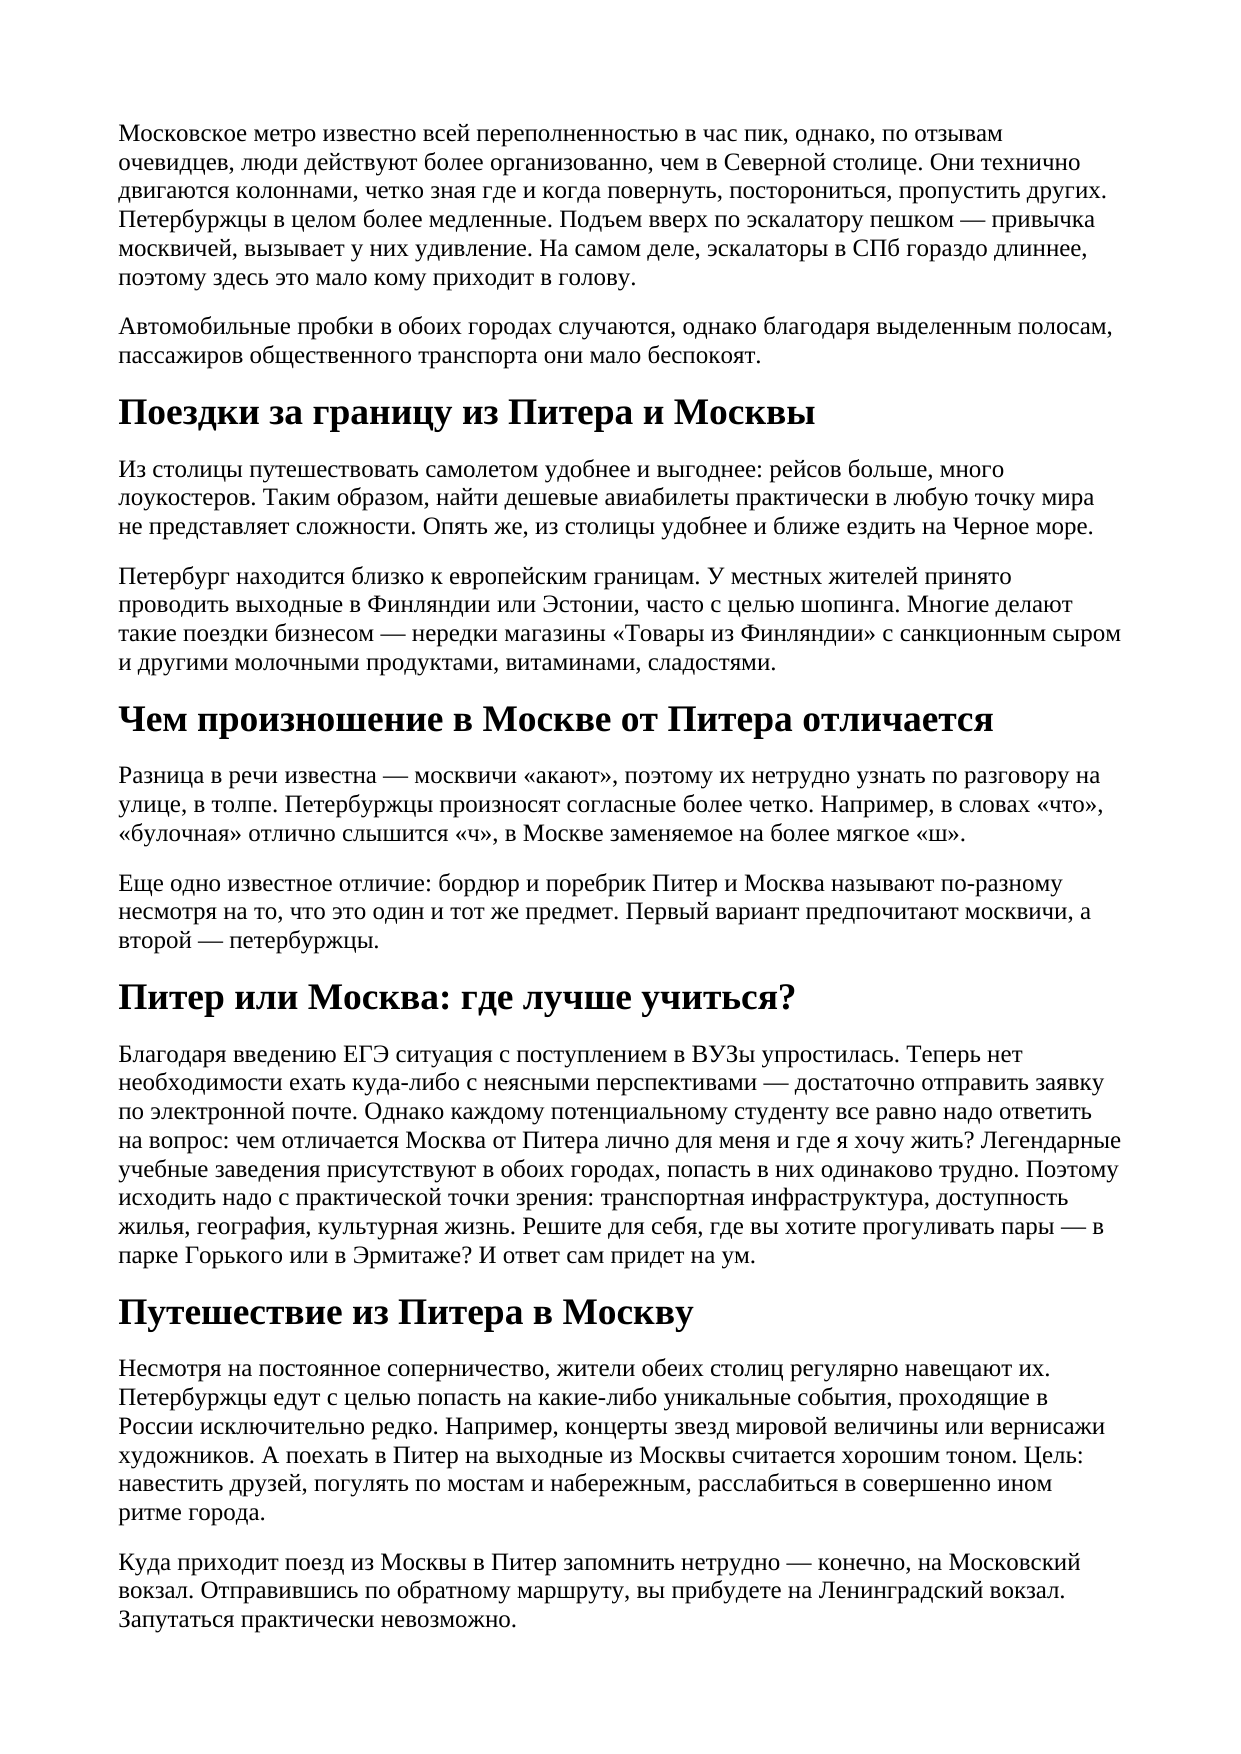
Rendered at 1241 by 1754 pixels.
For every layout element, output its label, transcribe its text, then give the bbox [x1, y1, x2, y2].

text Благодаря введению ЕГЭ ситуация с поступлением в ВУЗы упростилась. Теперь нет необходимости ехать куда-либо с неясными перспективами — достаточно отправить заявку по электронной почте. Однако каждому потенциальному студенту все равно надо ответить на вопрос: чем отличается Москва от Питера лично для меня и где я хочу жить? Легендарные учебные заведения присутствуют в обоих городах, попасть в них одинаково трудно. Поэтому исходить надо с практической точки зрения: транспортная инфраструктура, доступность жилья, география, культурная жизнь. Решите для себя, где вы хотите прогуливать пары — в парке Горького или в Эрмитаже? И ответ сам придет на ум. [118, 1039, 1122, 1269]
subtitle Питер или Москва: где лучше учиться? [118, 975, 1122, 1018]
subtitle Путешествие из Питера в Москву [118, 1289, 1122, 1333]
text Разница в речи известна — москвичи «акают», поэтому их нетрудно узнать по разговору на улице, в толпе. Петербуржцы произносят согласные более четко. Например, в словах «что», «булочная» отлично слышится «ч», в Москве заменяемое на более мягкое «ш». [118, 761, 1122, 847]
text Еще одно известное отличие: бордюр и поребрик Питер и Москва называют по-разному несмотря на то, что это один и тот же предмет. Первый вариант предпочитают москвичи, а второй — петербуржцы. [118, 868, 1122, 954]
text Московское метро известно всей переполненностью в час пик, однако, по отзывам очевидцев, люди действуют более организованно, чем в Северной столице. Они технично двигаются колоннами, четко зная где и когда повернуть, посторониться, пропустить других. Петербуржцы в целом более медленные. Подъем вверх по эскалатору пешком — привычка москвичей, вызывает у них удивление. На самом деле, эскалаторы в СПб гораздо длиннее, поэтому здесь это мало кому приходит в голову. [118, 118, 1122, 291]
text Несмотря на постоянное соперничество, жители обеих столиц регулярно навещают их. Петербуржцы едут с целью попасть на какие-либо уникальные события, проходящие в России исключительно редко. Например, концерты звезд мировой величины или вернисажи художников. А поехать в Питер на выходные из Москвы считается хорошим тоном. Цель: навестить друзей, погулять по мостам и набережным, расслабиться в совершенно ином ритме города. [118, 1353, 1122, 1526]
subtitle Поездки за границу из Питера и Москвы [118, 390, 1122, 433]
text Автомобильные пробки в обоих городах случаются, однако благодаря выделенным полосам, пассажиров общественного транспорта они мало беспокоят. [118, 311, 1122, 369]
text Из столицы путешествовать самолетом удобнее и выгоднее: рейсов больше, много лоукостеров. Таким образом, найти дешевые авиабилеты практически в любую точку мира не представляет сложности. Опять же, из столицы удобнее и ближе ездить на Черное море. [118, 454, 1122, 540]
text Петербург находится близко к европейским границам. У местных жителей принято проводить выходные в Финляндии или Эстонии, часто с целью шопинга. Многие делают такие поездки бизнесом — нередки магазины «Товары из Финляндии» с санкционным сыром и другими молочными продуктами, витаминами, сладостями. [118, 561, 1122, 676]
subtitle Чем произношение в Москве от Питера отличается [118, 697, 1122, 740]
text Куда приходит поезд из Москвы в Питер запомнить нетрудно — конечно, на Московский вокзал. Отправившись по обратному маршруту, вы прибудете на Ленинградский вокзал. Запутаться практически невозможно. [118, 1547, 1122, 1633]
